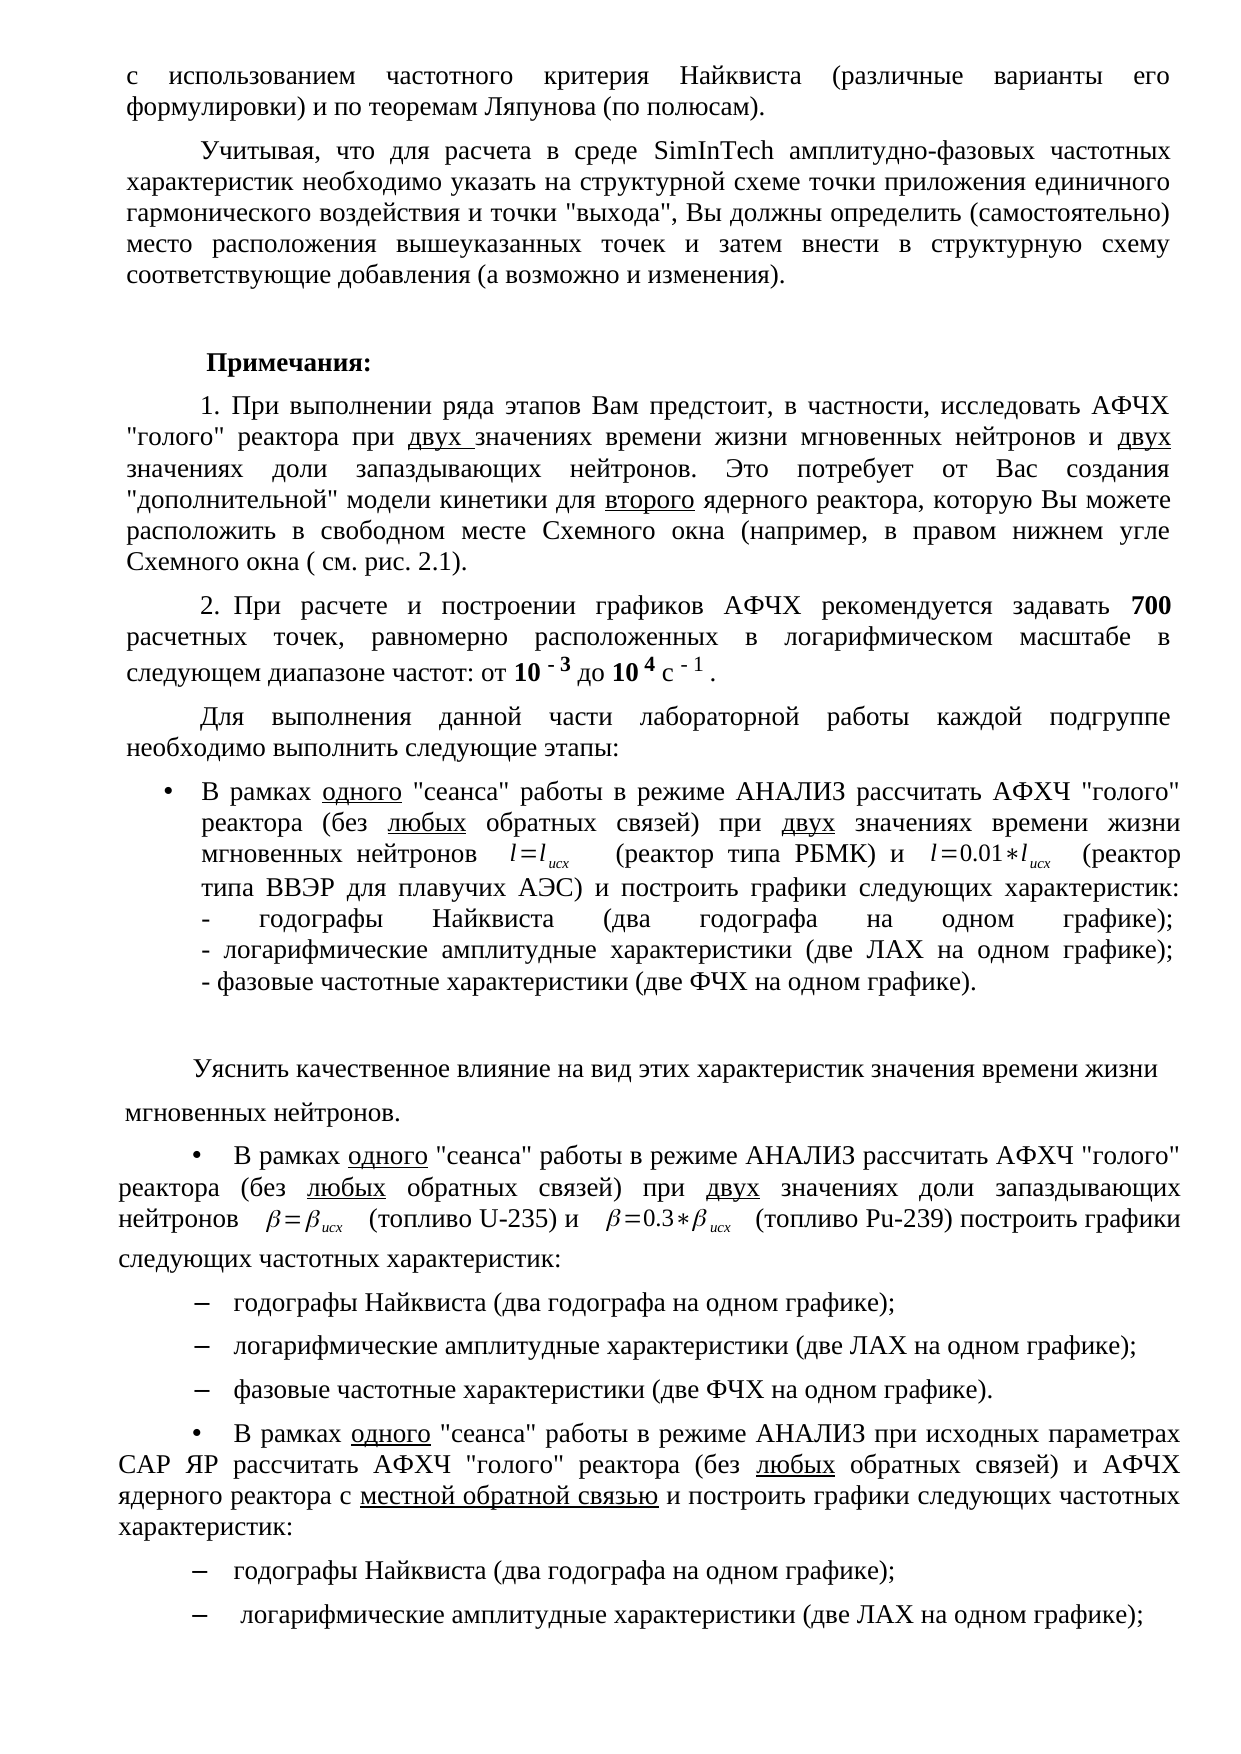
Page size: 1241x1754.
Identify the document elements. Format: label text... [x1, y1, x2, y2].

list В рамках одного "сеанса" работы в режиме АНАЛИЗ рассчитать АФХЧ "голого" реактора (без любых обратных связей) при двух значениях доли запаздывающих нейтронов (топливо U-235) и (топливо Pu-239) построить графики следующих частотных характеристик: [118, 1139, 1181, 1273]
list логарифмические амплитудные характеристики (две ЛАХ на одном графике); [118, 1598, 1181, 1629]
list годографы Найквиста (два годографа на одном графике); [118, 1554, 1181, 1585]
list При расчете и построении графиков АФЧХ рекомендуется задавать 700 расчетных точек, равномерно расположенных в логарифмическом масштабе в следующем диапазоне частот: от 10 - 3 до 10 4 с - 1 . [126, 589, 1171, 687]
list При выполнении ряда этапов Вам предстоит, в частности, исследовать АФЧХ "голого" реактора при двух значениях времени жизни мгновенных нейтронов и двух значениях доли запаздывающих нейтронов. Это потребует от Вас создания "дополнительной" модели кинетики для второго ядерного реактора, которую Вы можете расположить в свободном месте Схемного окна (например, в правом нижнем угле Схемного окна ( см. рис. 2.1). [126, 389, 1171, 576]
text с использованием частотного критерия Найквиста (различные варианты его формулировки) и по теоремам Ляпунова (по полюсам). [126, 59, 1171, 121]
list логарифмические амплитудные характеристики (две ЛАХ на одном графике); [118, 1329, 1181, 1361]
text Уяснить качественное влияние на вид этих характеристик значения времени жизни [118, 1052, 1181, 1083]
list годографы Найквиста (два годографа на одном графике); [118, 1286, 1181, 1317]
list В рамках одного "сеанса" работы в режиме АНАЛИЗ при исходных параметрах САР ЯР рассчитать АФХЧ "голого" реактора (без любых обратных связей) и АФЧХ ядерного реактора с местной обратной связью и построить графики следующих частотных характеристик: [118, 1417, 1181, 1542]
list В рамках одного "сеанса" работы в режиме АНАЛИЗ рассчитать АФХЧ "голого" реактора (без любых обратных связей) при двух значениях времени жизни мгновенных нейтронов (реактор типа РБМК) и (реактор типа ВВЭР для плавучих АЭС) и построить графики следующих характеристик: - годографы Найквиста (два годографа на одном графике); - логарифмические амплитудные характеристики (две ЛАХ на одном графике); - фазовые частотные характеристики (две ФЧХ на одном графике). [163, 774, 1181, 996]
text Примечания: [126, 346, 1171, 377]
text Для выполнения данной части лабораторной работы каждой подгруппе необходимо выполнить следующие этапы: [126, 700, 1171, 762]
list мгновенных нейтронов. [118, 1096, 1181, 1127]
text Учитывая, что для расчета в среде SimInTech амплитудно-фазовых частотных характеристик необходимо указать на структурной схеме точки приложения единичного гармонического воздействия и точки "выхода", Вы должны определить (самостоятельно) место расположения вышеуказанных точек и затем внести в структурную схему соответствующие добавления (а возможно и изменения). [126, 134, 1171, 289]
list фазовые частотные характеристики (две ФЧХ на одном графике). [118, 1373, 1181, 1404]
